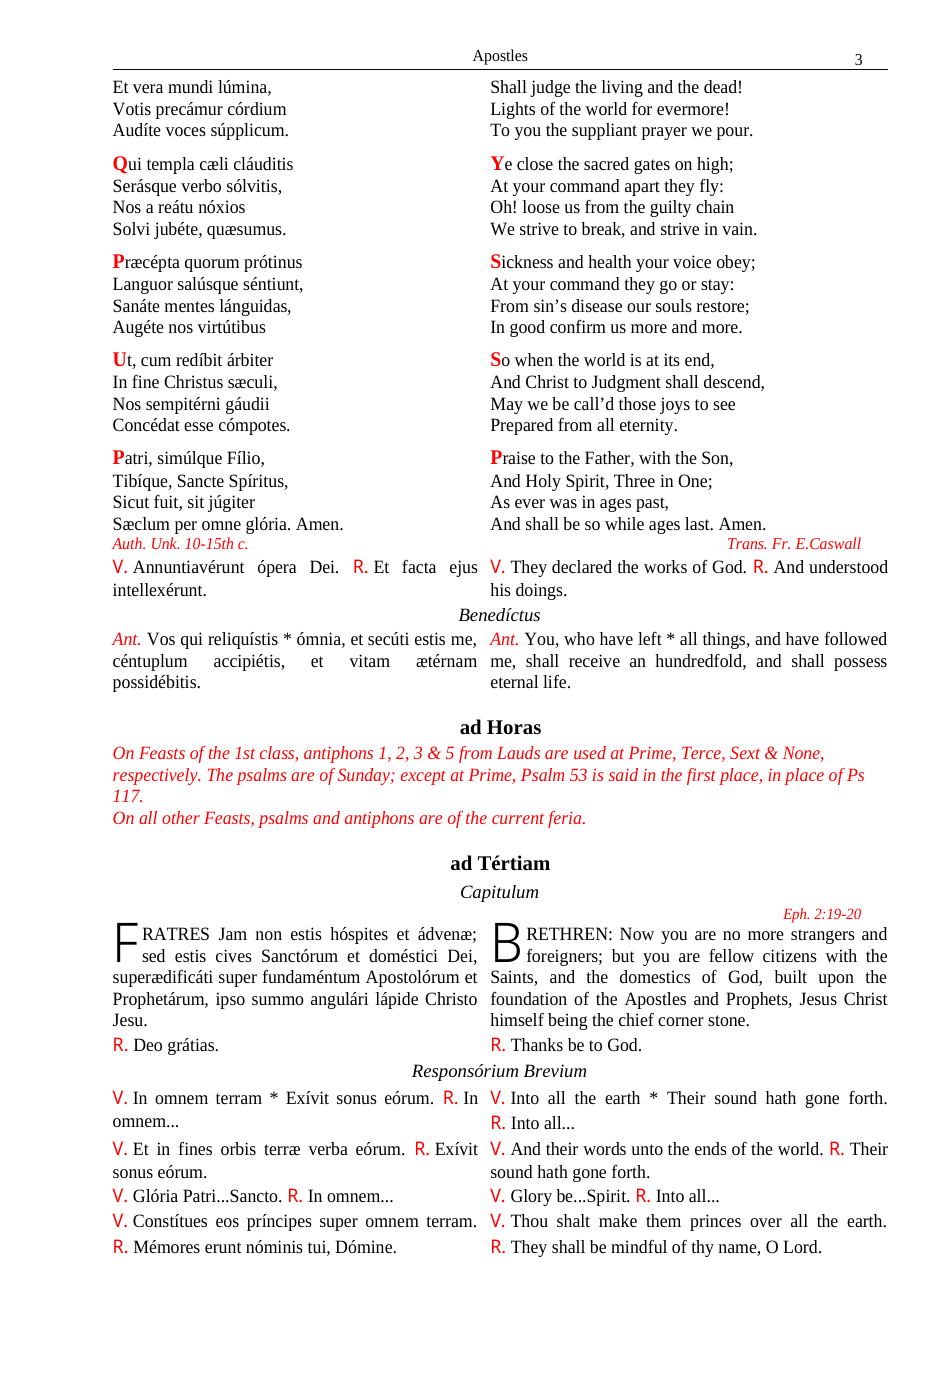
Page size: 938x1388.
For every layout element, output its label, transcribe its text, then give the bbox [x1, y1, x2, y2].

table_cell Et vera mundi lúmina, Votis precámur córdium Audíte voces súpplicum. [113, 76, 484, 141]
table_cell [484, 436, 888, 446]
table_cell Shall judge the living and the dead! Lights of the world for evermore! To you the suppliant prayer we pour. [484, 76, 888, 141]
table_cell Ut, cum redíbit árbiter In fine Christus sæculi, Nos sempitérni gáudii Concédat esse cómpotes. [113, 347, 484, 436]
table_header V. Annuntiavérunt ópera Dei. R. Et facta ejus intellexérunt. [113, 554, 484, 601]
table_header V. They declared the works of God. R. And understood his doings. [484, 554, 888, 601]
text On all other Feasts, psalms and antiphons are of the current feria. [112, 807, 888, 828]
table_cell Præcépta quorum prótinus Languor salúsque séntiunt, Sanáte mentes lánguidas, Augéte nos virtútibus [113, 249, 484, 338]
table_cell V. Glory be...Spirit. R. Into all... [484, 1182, 888, 1208]
table_cell [484, 239, 888, 249]
table_header Ant. Vos qui reliquístis * ómnia, et secúti estis me, céntuplum accipiétis, et vitam ætérnam possidébitis. [113, 628, 484, 693]
table_cell Praise to the Father, with the Son, And Holy Spirit, Three in One; As ever was in ages past, And shall be so while ages last. Amen. [484, 446, 888, 534]
text ad Horas [112, 715, 888, 739]
table_header V. Into all the earth * Their sound hath gone forth. R. Into all... [484, 1084, 888, 1135]
table_cell So when the world is at its end, And Christ to Judgment shall descend, May we be call’d those joys to see Prepared from all eternity. [484, 347, 888, 436]
table_cell V. Et in fines orbis terræ verba eórum. R. Exívit sonus eórum. [113, 1135, 484, 1182]
table_header FRATRES Jam non estis hóspites et ádvenæ; sed estis cives Sanctórum et doméstici Dei, superædificáti super fundaméntum Apostolórum et Prophetárum, ipso summo angulári lápide Christo Jesu. R. Deo grátias. [113, 923, 484, 1056]
table_cell V. Glória Patri...Sancto. R. In omnem... [113, 1182, 484, 1208]
table_cell [113, 436, 484, 446]
table_cell Sickness and health your voice obey; At your command they go or stay: From sin’s disease our souls restore; In good confirm us more and more. [484, 249, 888, 338]
table_cell [113, 239, 484, 249]
table_header BRETHREN: Now you are no more strangers and foreigners; but you are fellow citizens with the Saints, and the domestics of God, built upon the foundation of the Apostles and Prophets, Jesus Christ himself being the chief corner stone. R. Thanks be to God. [484, 923, 888, 1056]
table_cell [113, 141, 484, 151]
text Eph. 2:19-20 [112, 905, 888, 923]
table_cell Ye close the sacred gates on high; At your command apart they fly: Oh! loose us from the guilty chain We strive to break, and strive in vain. [484, 151, 888, 239]
table_cell [484, 141, 888, 151]
table_header V. Constítues eos príncipes super omnem terram. R. Mémores erunt nóminis tui, Dómine. [113, 1208, 484, 1259]
table_header V. Thou shalt make them princes over all the earth. R. They shall be mindful of thy name, O Lord. [484, 1208, 888, 1259]
text Capitulum [112, 881, 888, 902]
table_cell [484, 338, 888, 347]
table_cell Patri, simúlque Fílio, Tibíque, Sancte Spíritus, Sicut fuit, sit júgiter Sæclum per omne glória. Amen. [113, 446, 484, 534]
table_cell [113, 338, 484, 347]
text Responsórium Brevium [112, 1059, 888, 1081]
text Auth. Unk. 10-15th c. Trans. Fr. E.Caswall [112, 534, 888, 553]
table_cell V. And their words unto the ends of the world. R. Their sound hath gone forth. [484, 1135, 888, 1182]
text Benedíctus [112, 603, 888, 625]
table_header Ant. You, who have left * all things, and have followed me, shall receive an hundredfold, and shall possess eternal life. [484, 628, 888, 693]
table_cell Qui templa cæli cláuditis Serásque verbo sólvitis, Nos a reátu nóxios Solvi jubéte, quæsumus. [113, 151, 484, 239]
table_header V. In omnem terram * Exívit sonus eórum. R. In omnem... [113, 1084, 484, 1135]
text On Feasts of the 1st class, antiphons 1, 2, 3 & 5 from Lauds are used at Prime, Terce, Sext & None, respectively. The psalms are of Sunday; except at Prime, Psalm 53 is said in the first place, in place of Ps 117. [112, 742, 888, 807]
text ad Tértiam [112, 851, 888, 874]
